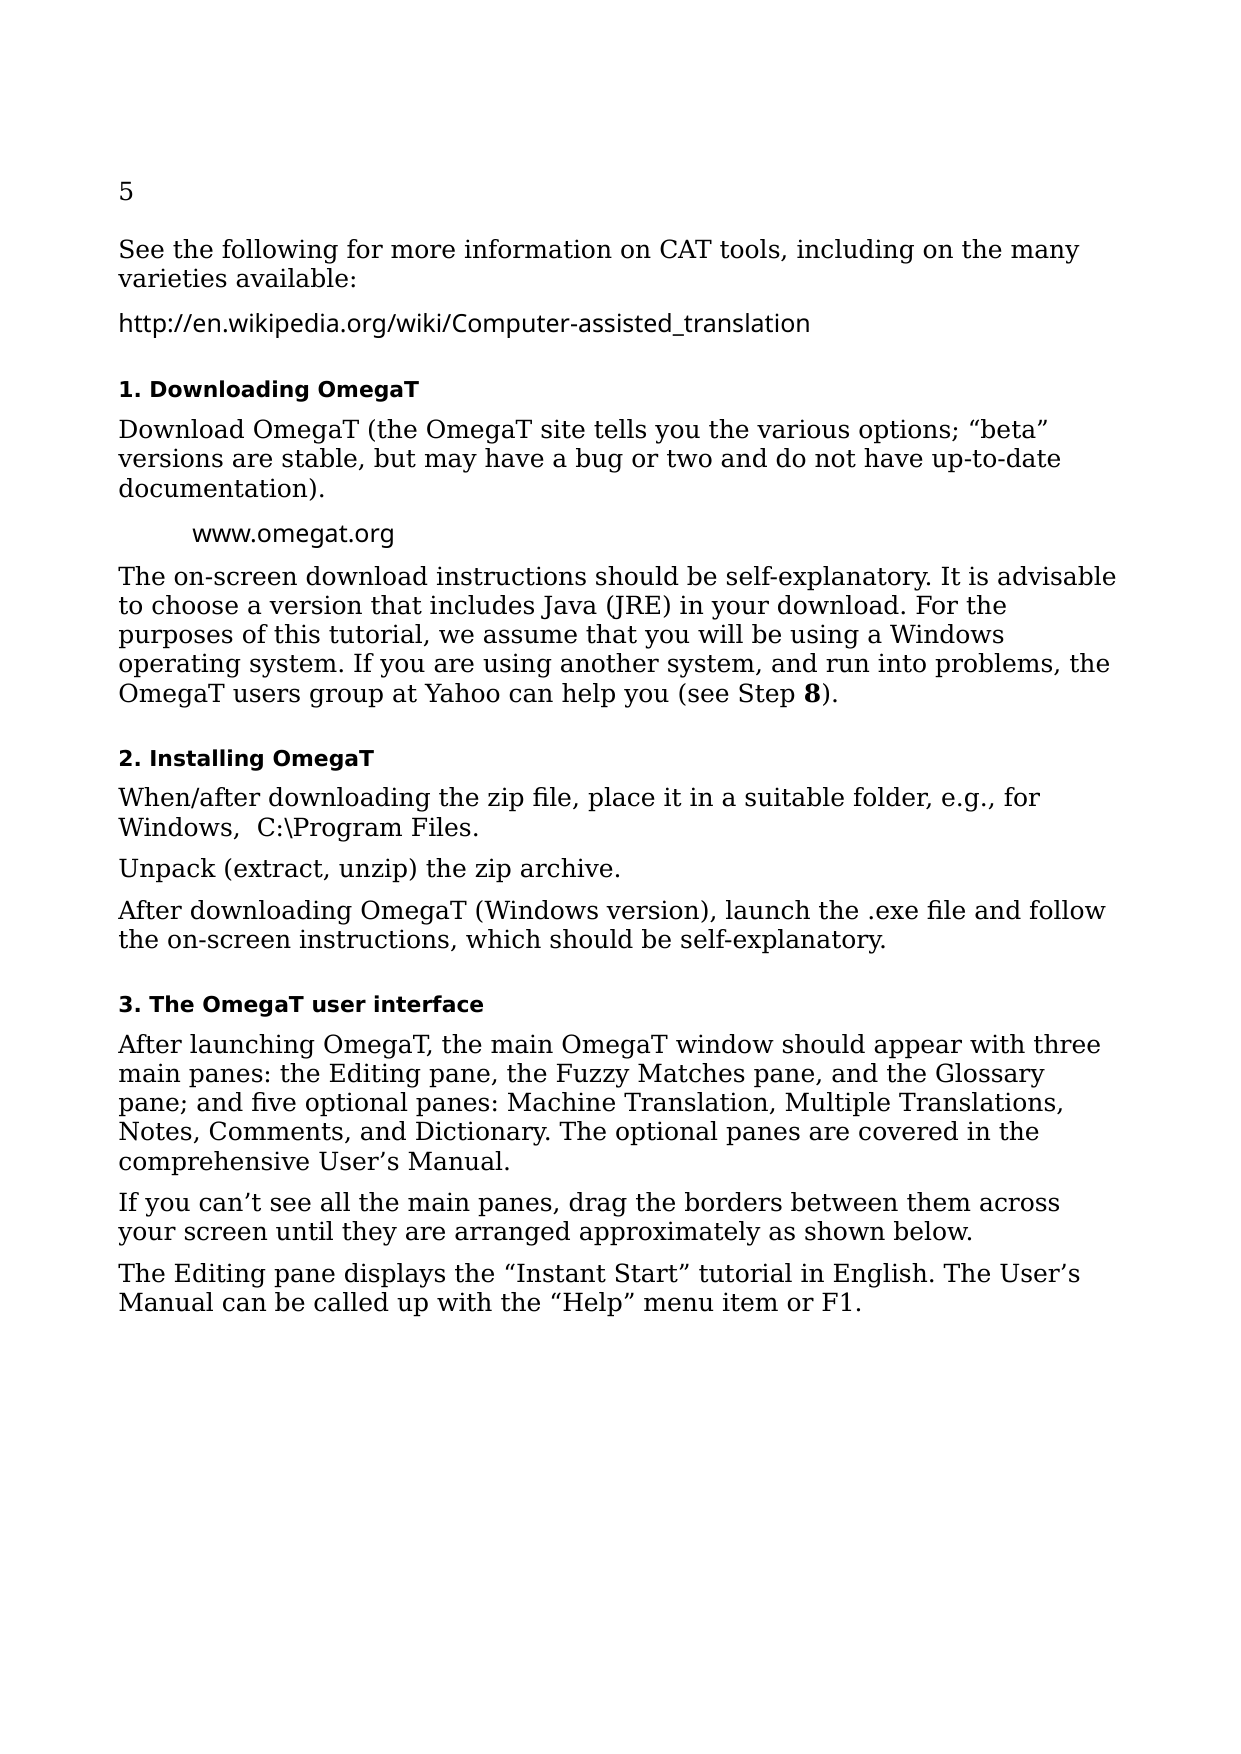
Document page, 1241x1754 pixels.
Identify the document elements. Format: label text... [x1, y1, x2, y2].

text The Editing pane displays the “Instant Start” tutorial in English. The User’s Manual can be called up with the “Help” menu item or F1. [118, 1259, 1122, 1317]
text If you can’t see all the main panes, drag the borders between them across your screen until they are arranged approximately as shown below. [118, 1188, 1122, 1247]
text http://en.wikipedia.org/wiki/Computer-assisted_translation [118, 306, 1122, 340]
text After launching OmegaT, the main OmegaT window should appear with three main panes: the Editing pane, the Fuzzy Matches pane, and the Glossary pane; and five optional panes: Machine Translation, Multiple Translations, Notes, Comments, and Dictionary. The optional panes are covered in the comprehensive User’s Manual. [118, 1030, 1122, 1176]
subtitle 2. Installing OmegaT [118, 746, 1122, 771]
text The on-screen download instructions should be self-explanatory. It is advisable to choose a version that includes Java (JRE) in your download. For the purposes of this tutorial, we assume that you will be using a Windows operating system. If you are using another system, and run into problems, the OmegaT users group at Yahoo can help you (see Step 8). [118, 562, 1122, 708]
text www.omegat.org [118, 516, 1122, 549]
text When/after downloading the zip file, place it in a suitable folder, e.g., for Windows, C:\Program Files. [118, 784, 1122, 842]
subtitle 3. The OmegaT user interface [118, 992, 1122, 1017]
subtitle 1. Downloading OmegaT [118, 377, 1122, 403]
text Download OmegaT (the OmegaT site tells you the various options; “beta” versions are stable, but may have a bug or two and do not have up-to-date documentation). [118, 416, 1122, 503]
text See the following for more information on CAT tools, including on the many varieties available: [118, 235, 1122, 293]
text After downloading OmegaT (Windows version), launch the .exe file and follow the on-screen instructions, which should be self-explanatory. [118, 896, 1122, 954]
text Unpack (extract, unzip) the zip archive. [118, 854, 1122, 884]
